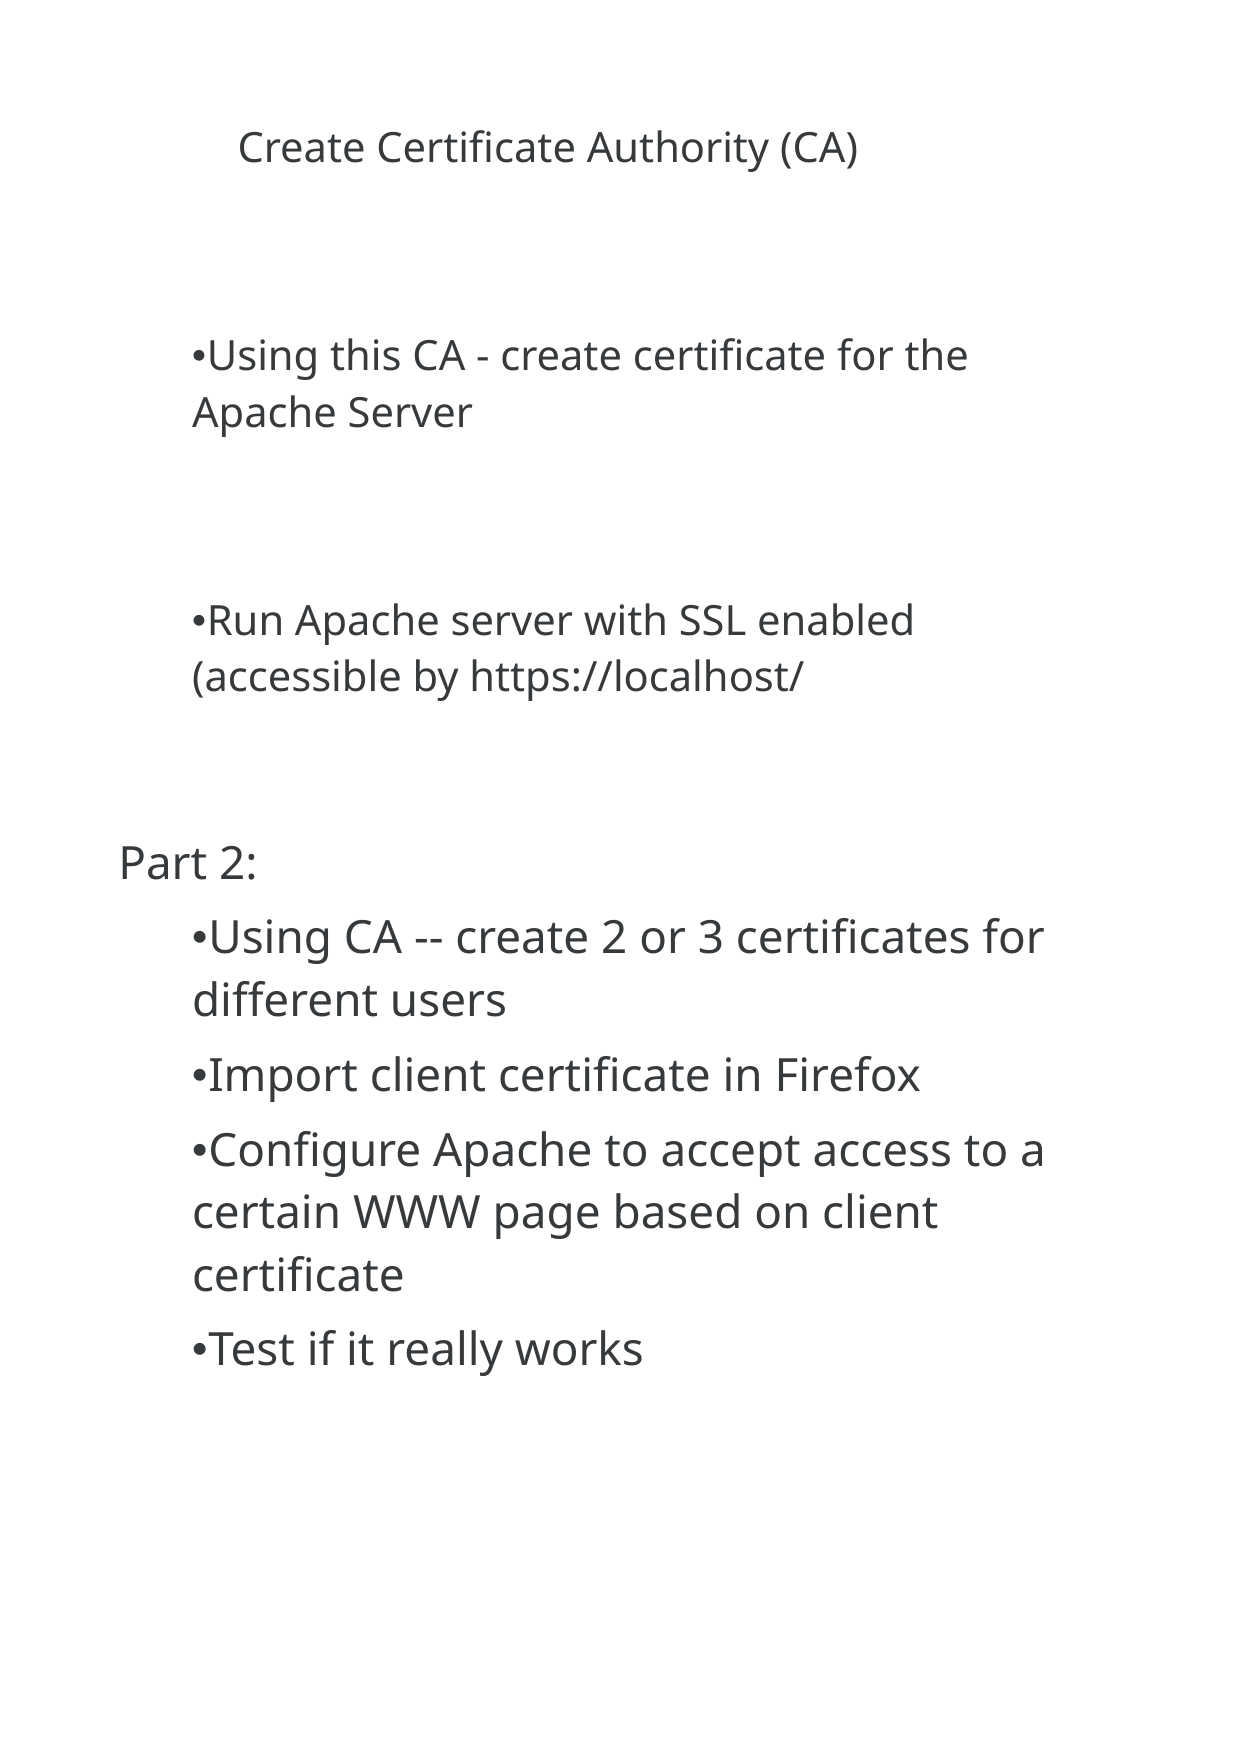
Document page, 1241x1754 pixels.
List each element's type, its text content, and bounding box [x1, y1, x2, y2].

list Using CA -- create 2 or 3 certificates for different users [118, 905, 1122, 1030]
list Run Apache server with SSL enabled (accessible by https://localhost/ [118, 591, 1122, 704]
list Import client certificate in Firefox [118, 1042, 1122, 1105]
text Create Certificate Authority (CA) [118, 118, 1122, 175]
text Part 2: [118, 830, 1122, 892]
list Configure Apache to accept access to a certain WWW page based on client certificate [118, 1117, 1122, 1304]
list Using this CA - create certificate for the Apache Server [118, 326, 1122, 439]
list Test if it really works [118, 1317, 1122, 1379]
